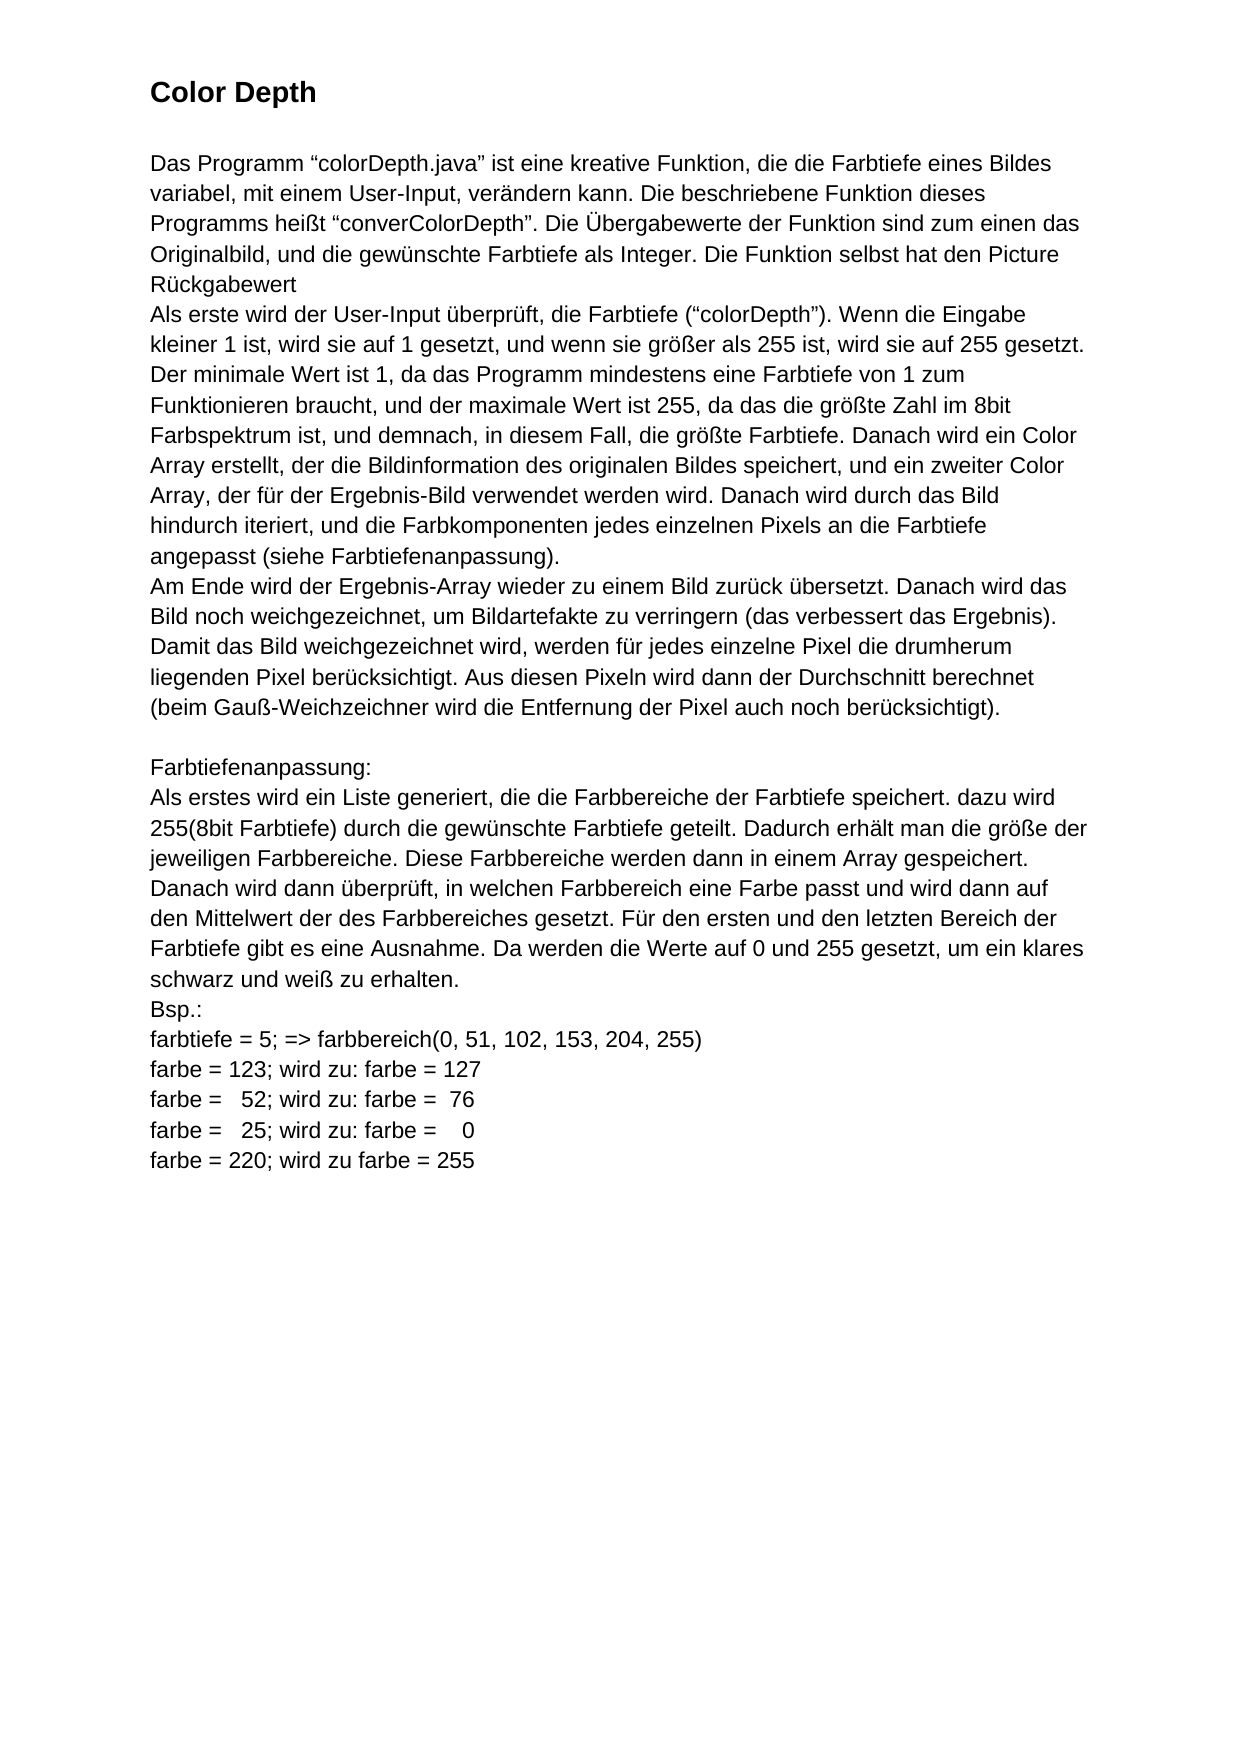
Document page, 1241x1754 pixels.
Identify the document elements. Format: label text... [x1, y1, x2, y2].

text Als erstes wird ein Liste generiert, die die Farbbereiche der Farbtiefe speichert. dazu wird 255(8bit Farbtiefe) durch die gewünschte Farbtiefe geteilt. Dadurch erhält man die größe der jeweiligen Farbbereiche. Diese Farbbereiche werden dann in einem Array gespeichert. Danach wird dann überprüft, in welchen Farbbereich eine Farbe passt und wird dann auf den Mittelwert der des Farbbereiches gesetzt. Für den ersten und den letzten Bereich der Farbtiefe gibt es eine Ausnahme. Da werden die Werte auf 0 und 255 gesetzt, um ein klares schwarz und weiß zu erhalten. [150, 784, 1090, 992]
text farbe = 25; wird zu: farbe = 0 [150, 1117, 1090, 1143]
text Farbtiefenanpassung: [150, 754, 1090, 781]
text Das Programm “colorDepth.java” ist eine kreative Funktion, die die Farbtiefe eines Bildes variabel, mit einem User-Input, verändern kann. Die beschriebene Funktion dieses Programms heißt “converColorDepth”. Die Übergabewerte der Funktion sind zum einen das Originalbild, und die gewünschte Farbtiefe als Integer. Die Funktion selbst hat den Picture Rückgabewert [150, 150, 1090, 297]
text Am Ende wird der Ergebnis-Array wieder zu einem Bild zurück übersetzt. Danach wird das Bild noch weichgezeichnet, um Bildartefakte zu verringern (das verbessert das Ergebnis). Damit das Bild weichgezeichnet wird, werden für jedes einzelne Pixel die drumherum liegenden Pixel berücksichtigt. Aus diesen Pixeln wird dann der Durchschnitt berechnet (beim Gauß-Weichzeichner wird die Entfernung der Pixel auch noch berücksichtigt). [150, 573, 1090, 720]
text farbe = 220; wird zu farbe = 255 [150, 1147, 1090, 1173]
text farbe = 52; wird zu: farbe = 76 [150, 1086, 1090, 1113]
text farbe = 123; wird zu: farbe = 127 [150, 1056, 1090, 1083]
text Als erste wird der User-Input überprüft, die Farbtiefe (“colorDepth”). Wenn die Eingabe kleiner 1 ist, wird sie auf 1 gesetzt, und wenn sie größer als 255 ist, wird sie auf 255 gesetzt. Der minimale Wert ist 1, da das Programm mindestens eine Farbtiefe von 1 zum Funktionieren braucht, und der maximale Wert ist 255, da das die größte Zahl im 8bit Farbspektrum ist, und demnach, in diesem Fall, die größte Farbtiefe. Danach wird ein Color Array erstellt, der die Bildinformation des originalen Bildes speichert, und ein zweiter Color Array, der für der Ergebnis-Bild verwendet werden wird. Danach wird durch das Bild hindurch iteriert, und die Farbkomponenten jedes einzelnen Pixels an die Farbtiefe angepasst (siehe Farbtiefenanpassung). [150, 301, 1090, 569]
text Bsp.: [150, 996, 1090, 1022]
text farbtiefe = 5; => farbbereich(0, 51, 102, 153, 204, 255) [150, 1026, 1090, 1052]
